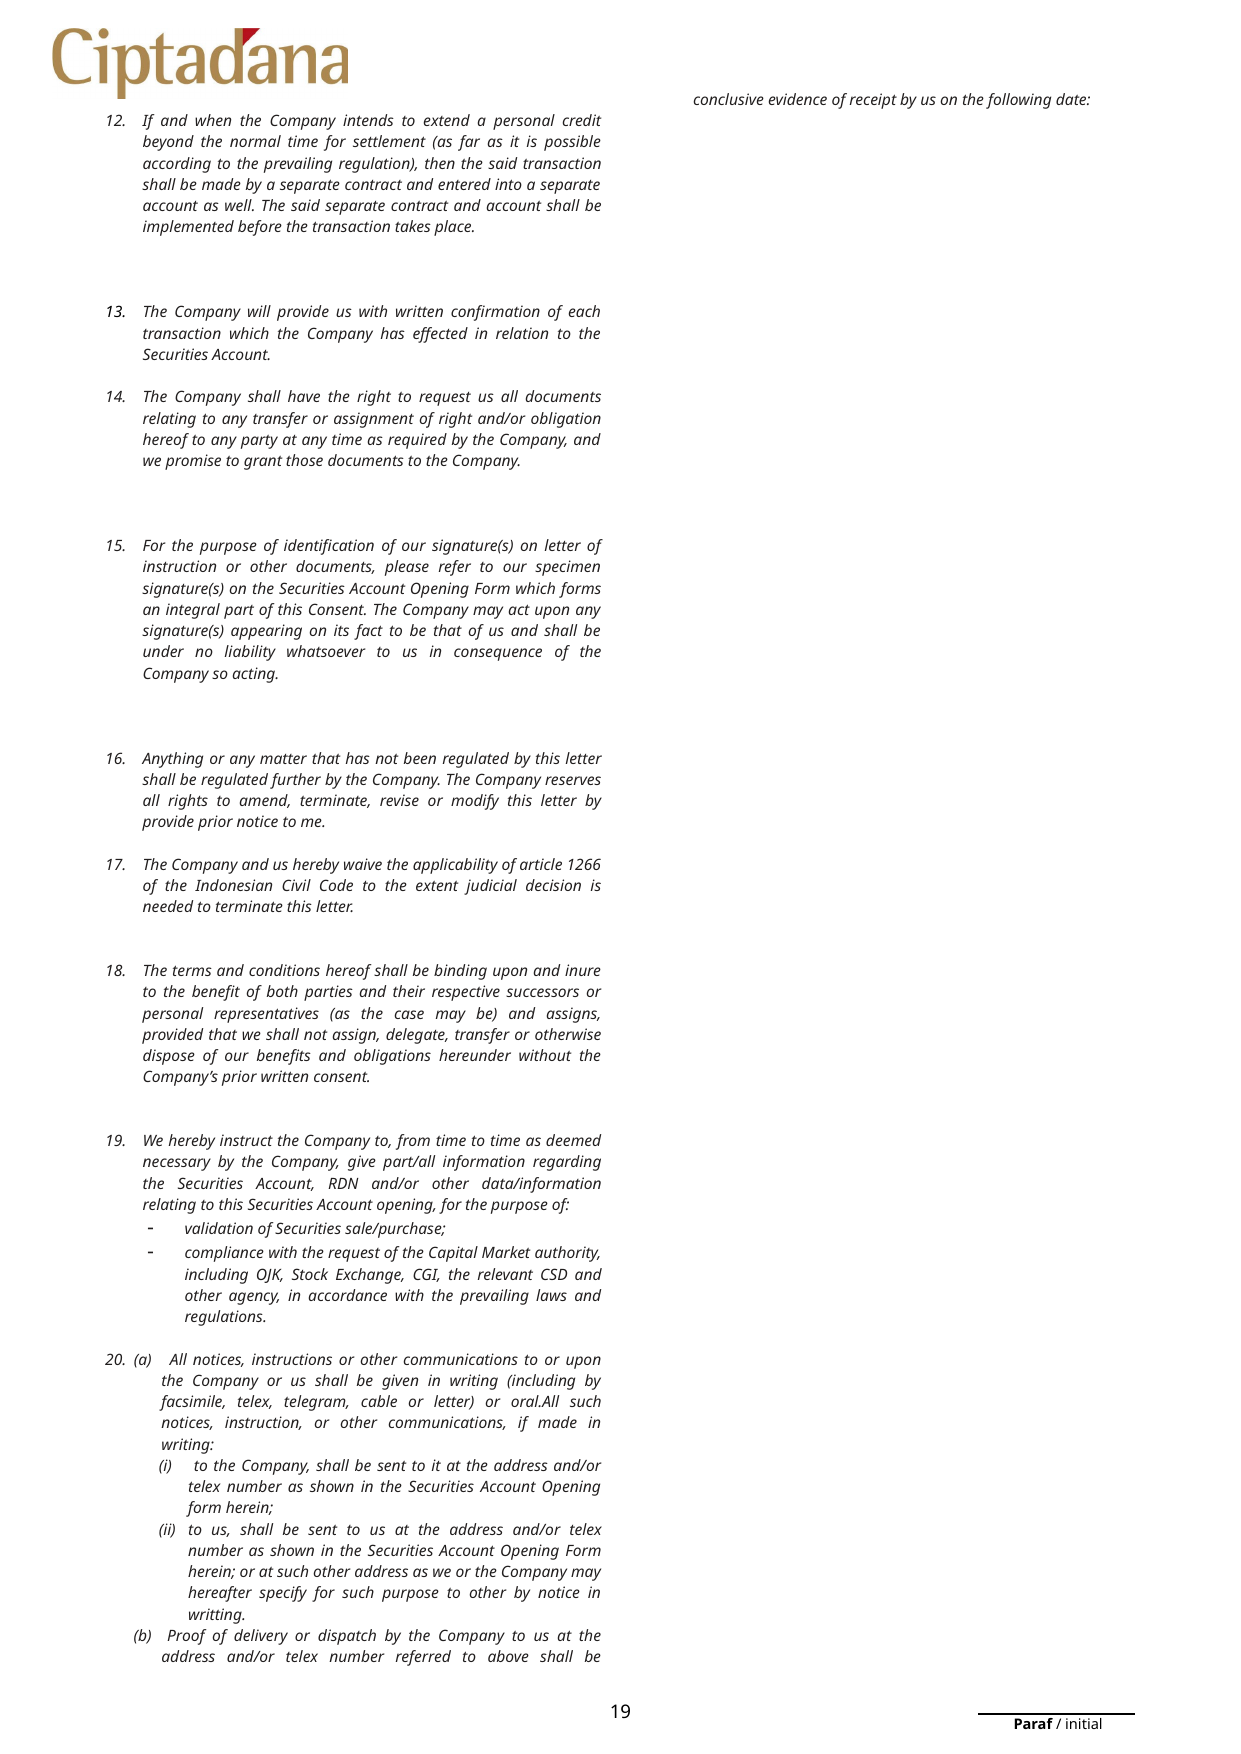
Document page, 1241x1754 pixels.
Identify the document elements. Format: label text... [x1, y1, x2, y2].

list We hereby instruct the Company to, from time to time as deemed necessary by the Company, give part/all information regarding the Securities Account, RDN and/or other data/information relating to this Securities Account opening, for the purpose of: [105, 1130, 604, 1215]
text (b) Proof of delivery or dispatch by the Company to us at the address and/or telex number referred to above shall be [133, 1624, 604, 1667]
list to us, shall be sent to us at the address and/or telex number as shown in the Securities Account Opening Form herein; or at such other address as we or the Company may hereafter specify for such purpose to other by notice in writting. [158, 1518, 604, 1624]
list The Company and us hereby waive the applicability of article 1266 of the Indonesian Civil Code to the extent judicial decision is needed to terminate this letter. [105, 854, 604, 917]
list The Company shall have the right to request us all documents relating to any transfer or assignment of right and/or obligation hereof to any party at any time as required by the Company, and we promise to grant those documents to the Company. [105, 386, 604, 471]
list validation of Securities sale/purchase; [147, 1215, 604, 1239]
list The terms and conditions hereof shall be binding upon and inure to the benefit of both parties and their respective successors or personal representatives (as the case may be) and assigns, provided that we shall not assign, delegate, transfer or otherwise dispose of our benefits and obligations hereunder without the Company’s prior written consent. [105, 960, 604, 1087]
list Anything or any matter that has not been regulated by this letter shall be regulated further by the Company. The Company reserves all rights to amend, terminate, revise or modify this letter by provide prior notice to me. [105, 747, 604, 832]
list For the purpose of identification of our signature(s) on letter of instruction or other documents, please refer to our specimen signature(s) on the Securities Account Opening Form which forms an integral part of this Consent. The Company may act upon any signature(s) appearing on its fact to be that of us and shall be under no liability whatsoever to us in consequence of the Company so acting. [105, 535, 604, 684]
list The Company will provide us with written confirmation of each transaction which the Company has effected in relation to the Securities Account. [105, 301, 604, 365]
list compliance with the request of the Capital Market authority, including OJK, Stock Exchange, CGI, the relevant CSD and other agency, in accordance with the prevailing laws and regulations. [147, 1239, 604, 1327]
text conclusive evidence of receipt by us on the following date: [665, 89, 1136, 110]
list If and when the Company intends to extend a personal credit beyond the normal time for settlement (as far as it is possible according to the prevailing regulation), then the said transaction shall be made by a separate contract and entered into a separate account as well. The said separate contract and account shall be implemented before the transaction takes place. [105, 110, 604, 237]
list to the Company, shall be sent to it at the address and/or telex number as shown in the Securities Account Opening form herein; [158, 1454, 604, 1518]
list (a) All notices, instructions or other communications to or upon the Company or us shall be given in writing (including by facsimile, telex, telegram, cable or letter) or oral.All such notices, instruction, or other communications, if made in writing: [105, 1348, 604, 1454]
picture [52, 28, 348, 99]
